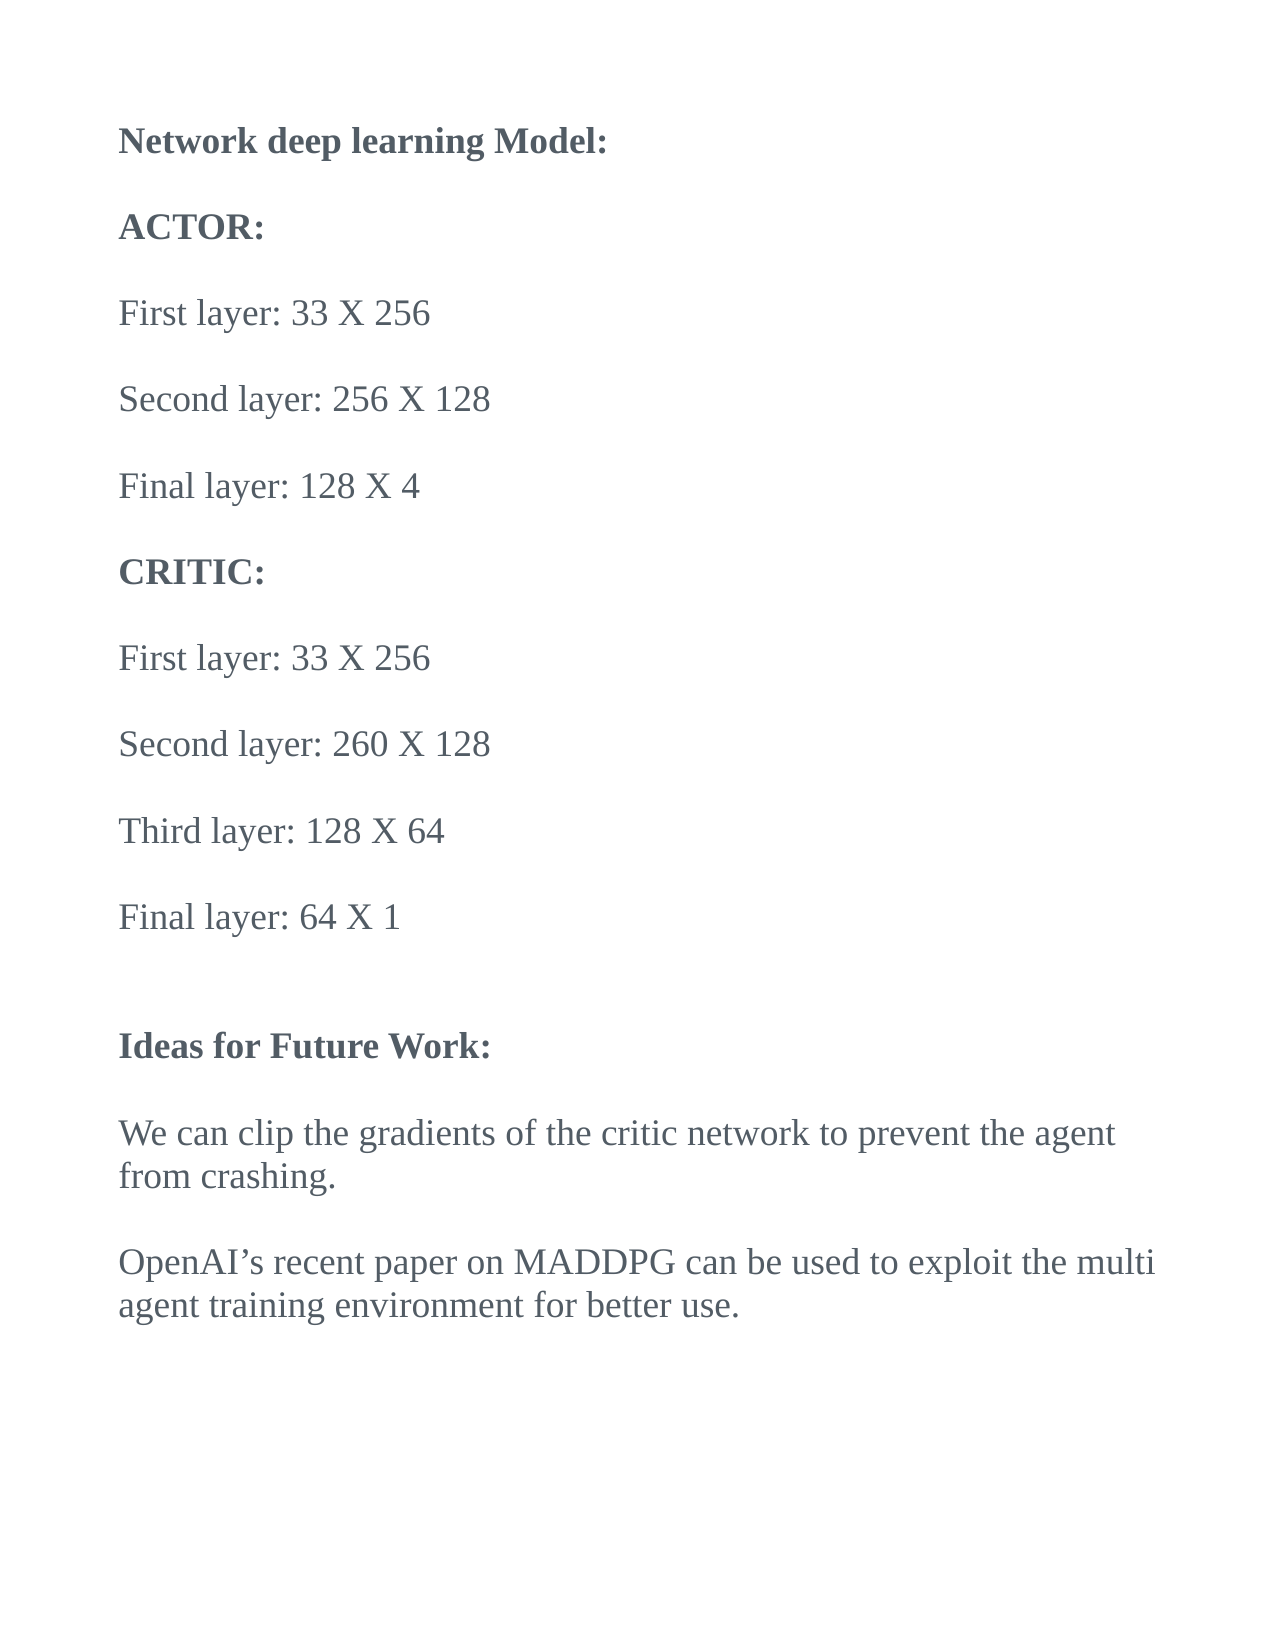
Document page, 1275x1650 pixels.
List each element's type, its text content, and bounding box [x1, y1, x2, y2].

text Second layer: 256 X 128 [118, 377, 1157, 420]
text CRITIC: [118, 549, 1157, 592]
text Ideas for Future Work: [118, 1024, 1157, 1067]
text Network deep learning Model: [118, 118, 1157, 161]
text ACTOR: [118, 204, 1157, 247]
text Third layer: 128 X 64 [118, 808, 1157, 851]
text Second layer: 260 X 128 [118, 722, 1157, 765]
text We can clip the gradients of the critic network to prevent the agent from crashing. [118, 1110, 1157, 1196]
text Final layer: 64 X 1 [118, 894, 1157, 937]
text OpenAI’s recent paper on MADDPG can be used to exploit the multi agent training environment for better use. [118, 1239, 1157, 1326]
text First layer: 33 X 256 [118, 291, 1157, 334]
text First layer: 33 X 256 [118, 636, 1157, 679]
text Final layer: 128 X 4 [118, 463, 1157, 506]
